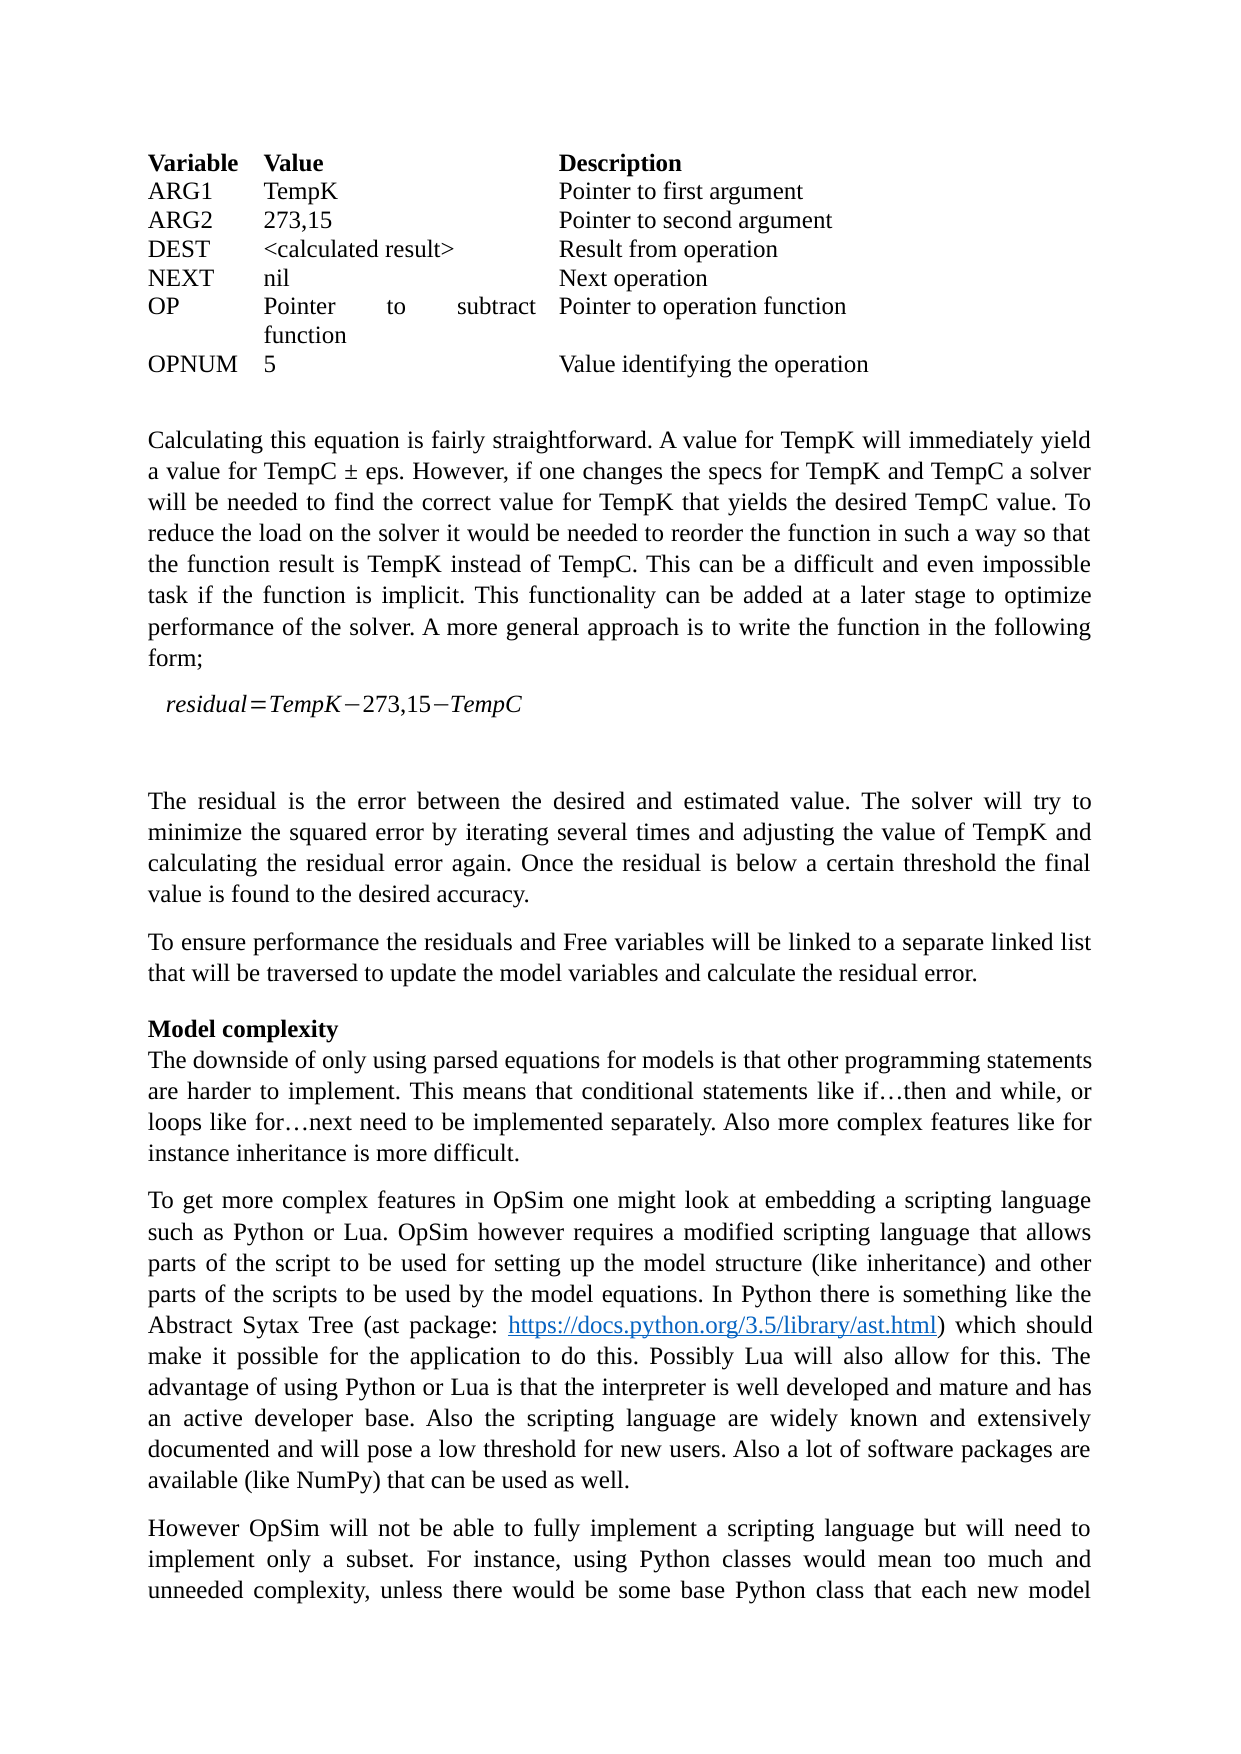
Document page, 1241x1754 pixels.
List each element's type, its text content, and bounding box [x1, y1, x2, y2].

text Calculating this equation is fairly straightforward. A value for TempK will immediately yield a value for TempC ± eps. However, if one changes the specs for TempK and TempC a solver will be needed to find the correct value for TempK that yields the desired TempC value. To reduce the load on the solver it would be needed to reorder the function in such a way so that the function result is TempK instead of TempC. This can be a difficult and even impossible task if the function is implicit. This functionality can be added at a later stage to optimize performance of the solver. A more general approach is to write the function in the following form; [148, 425, 1093, 671]
table_cell Value identifying the operation [547, 349, 883, 378]
subtitle Model complexity [148, 1014, 1093, 1042]
text To ensure performance the residuals and Free variables will be linked to a separate linked list that will be traversed to update the model variables and calculate the residual error. [148, 927, 1093, 986]
text The downside of only using parsed equations for models is that other programming statements are harder to implement. This means that conditional statements like if…then and while, or loops like for…next need to be implemented separately. Also more complex features like for instance inheritance is more difficult. [148, 1045, 1093, 1167]
table_cell Pointer to operation function [547, 291, 883, 349]
table_header Description [547, 148, 883, 176]
table_cell OPNUM [136, 349, 252, 378]
table_cell 5 [252, 349, 547, 378]
table_cell OP [136, 291, 252, 349]
table_cell <calculated result> [252, 234, 547, 263]
table_cell nil [252, 263, 547, 291]
table_cell DEST [136, 234, 252, 263]
table_cell Next operation [547, 263, 883, 291]
table_header Value [252, 148, 547, 176]
table_cell Pointer to first argument [547, 176, 883, 205]
table_header Variable [136, 148, 252, 176]
text To get more complex features in OpSim one might look at embedding a scripting language such as Python or Lua. OpSim however requires a modified scripting language that allows parts of the script to be used for setting up the model structure (like inheritance) and other parts of the scripts to be used by the model equations. In Python there is something like the Abstract Sytax Tree (ast package: https://docs.python.org/3.5/library/ast.html) which should make it possible for the application to do this. Possibly Lua will also allow for this. The advantage of using Python or Lua is that the interpreter is well developed and mature and has an active developer base. Also the scripting language are widely known and extensively documented and will pose a low threshold for new users. Also a lot of software packages are available (like NumPy) that can be used as well. [148, 1186, 1093, 1494]
text However OpSim will not be able to fully implement a scripting language but will need to implement only a subset. For instance, using Python classes would mean too much and unneeded complexity, unless there would be some base Python class that each new model [148, 1513, 1093, 1603]
table_cell TempK [252, 176, 547, 205]
table_cell NEXT [136, 263, 252, 291]
table_cell 273,15 [252, 205, 547, 234]
text The residual is the error between the desired and estimated value. The solver will try to minimize the squared error by iterating several times and adjusting the value of TempK and calculating the residual error again. Once the residual is below a certain threshold the final value is found to the desired accuracy. [148, 786, 1093, 908]
table_cell ARG1 [136, 176, 252, 205]
table_cell Pointer to second argument [547, 205, 883, 234]
table_cell ARG2 [136, 205, 252, 234]
table_cell Result from operation [547, 234, 883, 263]
table_cell Pointer to subtract function [252, 291, 547, 349]
